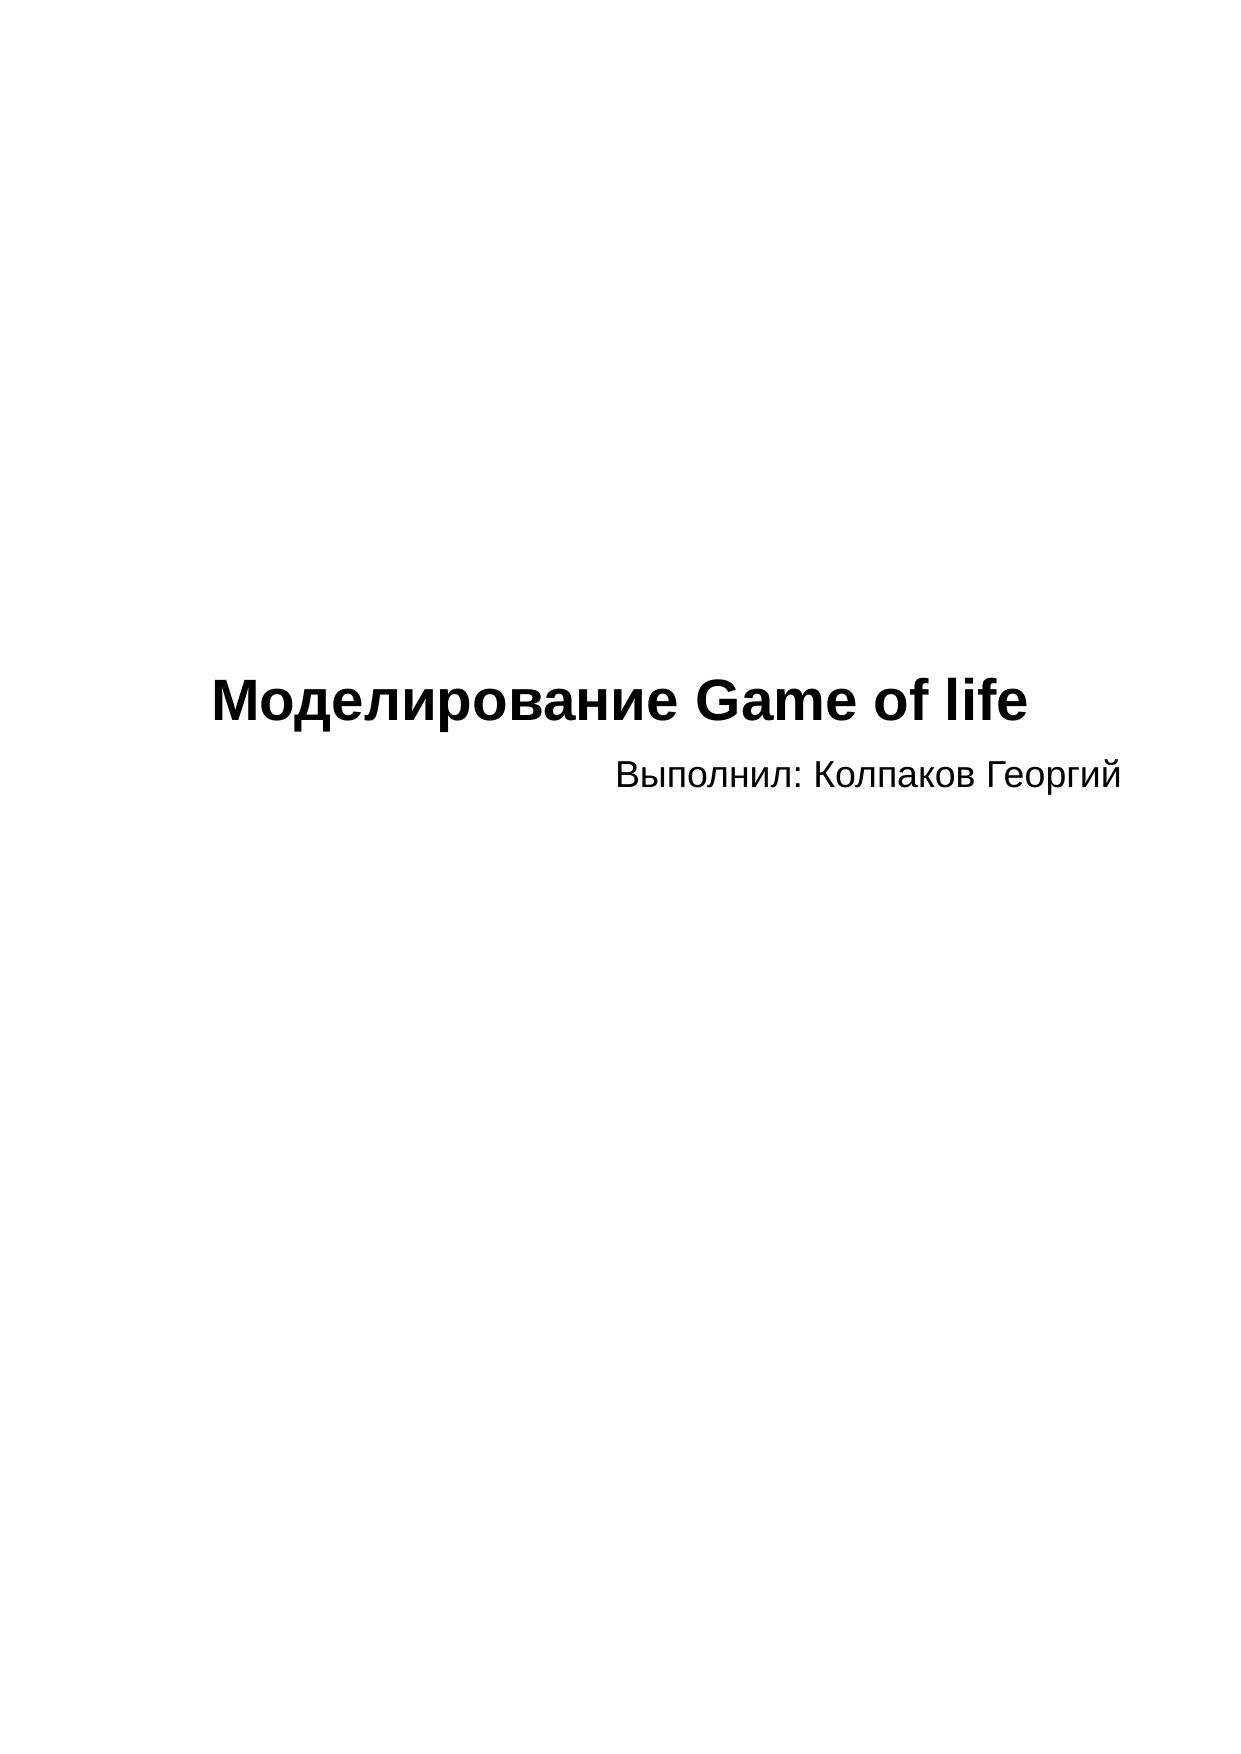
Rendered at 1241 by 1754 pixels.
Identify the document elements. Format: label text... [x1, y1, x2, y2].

subtitle Выполнил: Колпаков Георгий [118, 752, 1122, 795]
title Моделирование Game of life [118, 666, 1122, 733]
